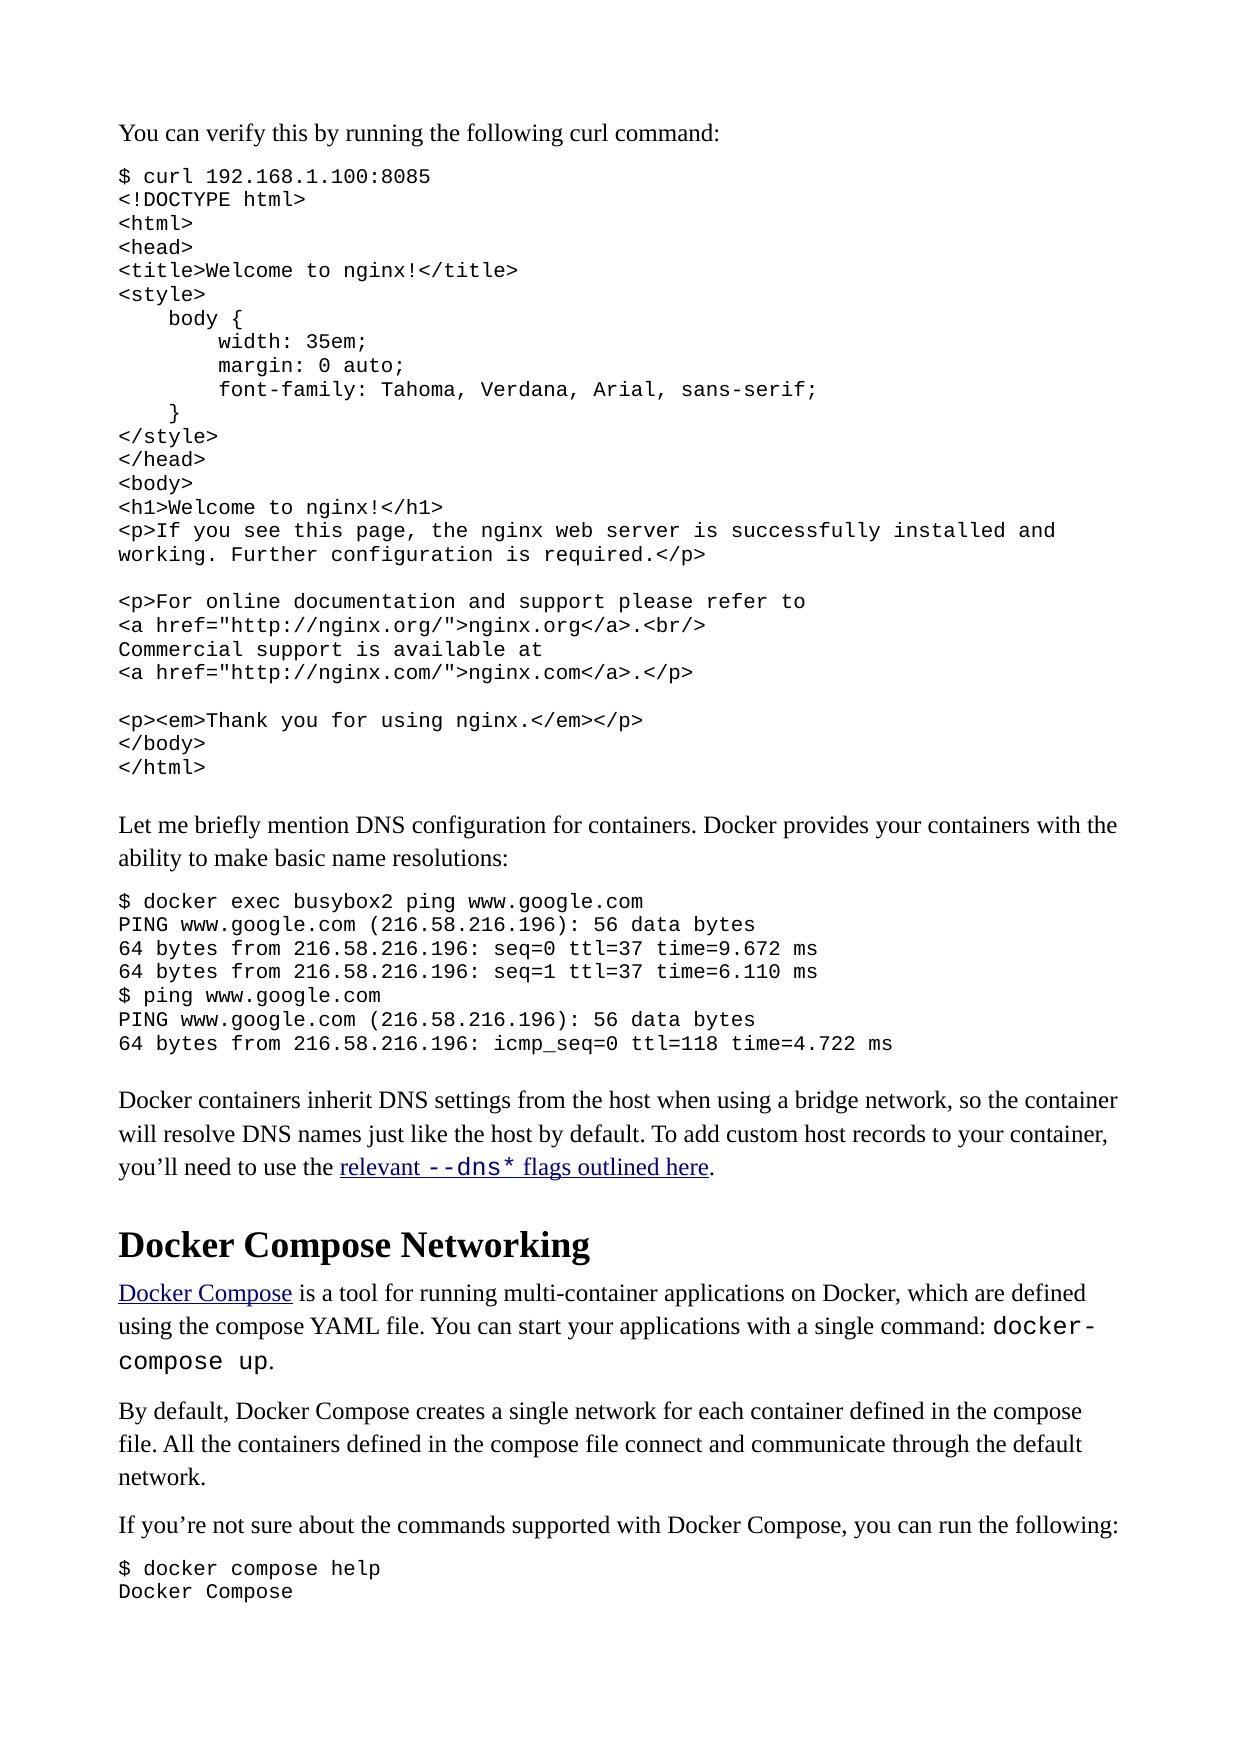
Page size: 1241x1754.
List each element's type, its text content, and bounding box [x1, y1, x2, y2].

text <p>For online documentation and support please refer to [118, 591, 1122, 615]
text $ docker compose help [118, 1557, 1122, 1581]
text $ curl 192.168.1.100:8085 [118, 166, 1122, 189]
text 64 bytes from 216.58.216.196: seq=0 ttl=37 time=9.672 ms [118, 938, 1122, 962]
text <body> [118, 473, 1122, 497]
text <style> [118, 284, 1122, 308]
text margin: 0 auto; [118, 355, 1122, 378]
text <p><em>Thank you for using nginx.</em></p> [118, 709, 1122, 733]
text PING www.google.com (216.58.216.196): 56 data bytes [118, 914, 1122, 938]
text 64 bytes from 216.58.216.196: icmp_seq=0 ttl=118 time=4.722 ms [118, 1032, 1122, 1056]
subtitle Docker Compose Networking [118, 1222, 1122, 1266]
text <h1>Welcome to nginx!</h1> [118, 497, 1122, 520]
text <html> [118, 213, 1122, 237]
text <p>If you see this page, the nginx web server is successfully installed and [118, 520, 1122, 544]
text body { [118, 308, 1122, 331]
text font-family: Tahoma, Verdana, Arial, sans-serif; [118, 378, 1122, 402]
text Docker Compose [118, 1581, 1122, 1605]
text </html> [118, 757, 1122, 781]
text If you’re not sure about the commands supported with Docker Compose, you can run the following: [118, 1510, 1122, 1539]
text <head> [118, 237, 1122, 260]
text Commercial support is available at [118, 639, 1122, 662]
text Let me briefly mention DNS configuration for containers. Docker provides your containers with the ability to make basic name resolutions: [118, 810, 1122, 872]
text </head> [118, 449, 1122, 473]
text <a href="http://nginx.com/">nginx.com</a>.</p> [118, 662, 1122, 686]
text By default, Docker Compose creates a single network for each container defined in the compose file. All the containers defined in the compose file connect and communicate through the default network. [118, 1396, 1122, 1491]
text Docker Compose is a tool for running multi-container applications on Docker, which are defined using the compose YAML file. You can start your applications with a single command: docker-compose up. [118, 1278, 1122, 1377]
text PING www.google.com (216.58.216.196): 56 data bytes [118, 1009, 1122, 1032]
text You can verify this by running the following curl command: [118, 118, 1122, 147]
text <!DOCTYPE html> [118, 189, 1122, 213]
text working. Further configuration is required.</p> [118, 544, 1122, 568]
text $ ping www.google.com [118, 985, 1122, 1009]
text $ docker exec busybox2 ping www.google.com [118, 891, 1122, 914]
text } [118, 402, 1122, 426]
text Docker containers inherit DNS settings from the host when using a bridge network, so the container will resolve DNS names just like the host by default. To add custom host records to your container, you’ll need to use the relevant --dns* flags outlined here. [118, 1086, 1122, 1182]
text <a href="http://nginx.org/">nginx.org</a>.<br/> [118, 615, 1122, 639]
text </body> [118, 733, 1122, 757]
text <title>Welcome to nginx!</title> [118, 260, 1122, 284]
text </style> [118, 426, 1122, 449]
text 64 bytes from 216.58.216.196: seq=1 ttl=37 time=6.110 ms [118, 962, 1122, 985]
text width: 35em; [118, 331, 1122, 355]
